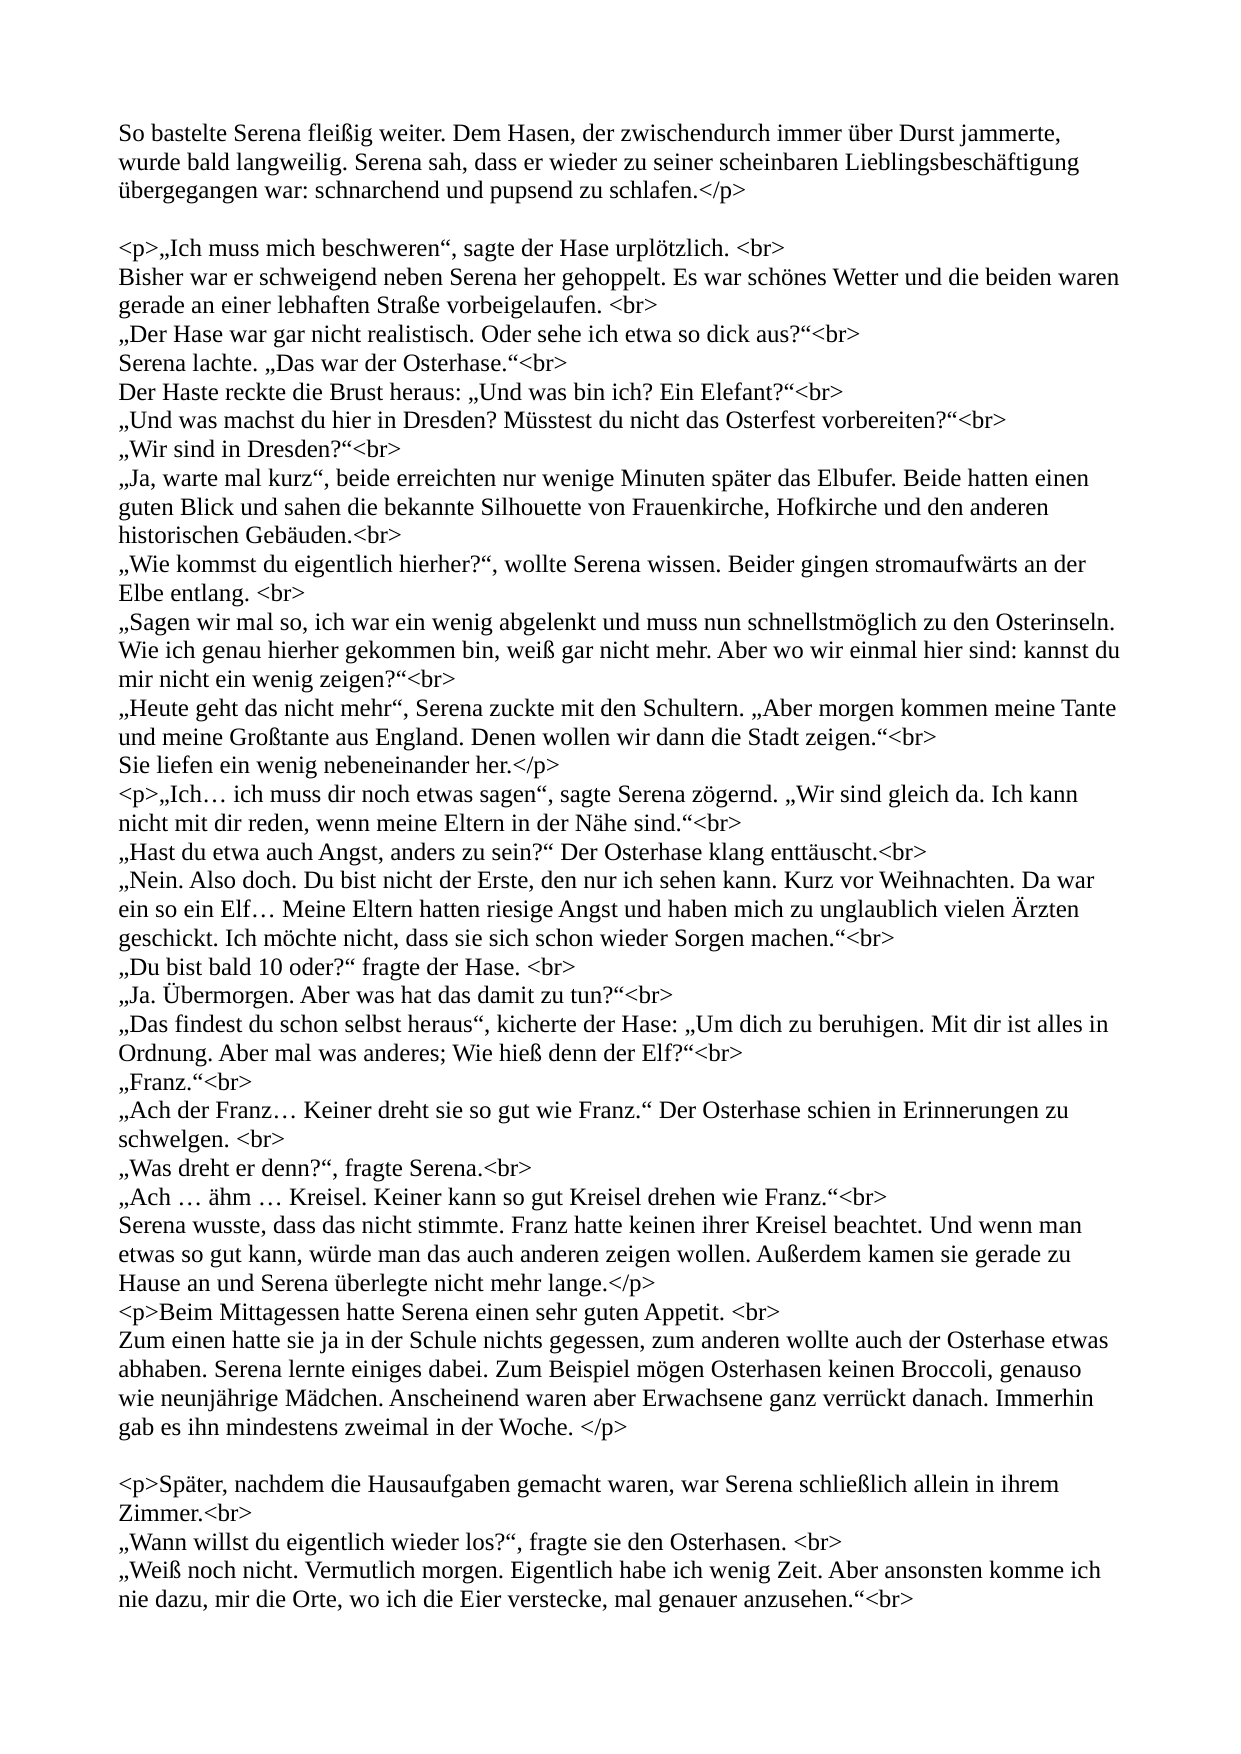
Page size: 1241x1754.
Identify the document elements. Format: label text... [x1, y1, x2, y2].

text „Wann willst du eigentlich wieder los?“, fragte sie den Osterhasen. <br> [118, 1527, 1122, 1556]
text <p>„Ich muss mich beschweren“, sagte der Hase urplötzlich. <br> [118, 233, 1122, 262]
text Sie liefen ein wenig nebeneinander her.</p> [118, 751, 1122, 779]
text „Franz.“<br> [118, 1067, 1122, 1096]
text „Was dreht er denn?“, fragte Serena.<br> [118, 1153, 1122, 1182]
text So bastelte Serena fleißig weiter. Dem Hasen, der zwischendurch immer über Durst jammerte, wurde bald langweilig. Serena sah, dass er wieder zu seiner scheinbaren Lieblingsbeschäftigung übergegangen war: schnarchend und pupsend zu schlafen.</p> [118, 118, 1122, 204]
text „Du bist bald 10 oder?“ fragte der Hase. <br> [118, 952, 1122, 981]
text „Und was machst du hier in Dresden? Müsstest du nicht das Osterfest vorbereiten?“<br> [118, 406, 1122, 434]
text „Ach … ähm … Kreisel. Keiner kann so gut Kreisel drehen wie Franz.“<br> [118, 1182, 1122, 1211]
text Zum einen hatte sie ja in der Schule nichts gegessen, zum anderen wollte auch der Osterhase etwas abhaben. Serena lernte einiges dabei. Zum Beispiel mögen Osterhasen keinen Broccoli, genauso wie neunjährige Mädchen. Anscheinend waren aber Erwachsene ganz verrückt danach. Immerhin gab es ihn mindestens zweimal in der Woche. </p> [118, 1326, 1122, 1441]
text <p>Beim Mittagessen hatte Serena einen sehr guten Appetit. <br> [118, 1297, 1122, 1326]
text Serena lachte. „Das war der Osterhase.“<br> [118, 348, 1122, 377]
text „Der Hase war gar nicht realistisch. Oder sehe ich etwa so dick aus?“<br> [118, 319, 1122, 348]
text „Wir sind in Dresden?“<br> [118, 434, 1122, 463]
text „Wie kommst du eigentlich hierher?“, wollte Serena wissen. Beider gingen stromaufwärts an der Elbe entlang. <br> [118, 549, 1122, 607]
text „Sagen wir mal so, ich war ein wenig abgelenkt und muss nun schnellstmöglich zu den Osterinseln. Wie ich genau hierher gekommen bin, weiß gar nicht mehr. Aber wo wir einmal hier sind: kannst du mir nicht ein wenig zeigen?“<br> [118, 607, 1122, 693]
text „Nein. Also doch. Du bist nicht der Erste, den nur ich sehen kann. Kurz vor Weihnachten. Da war ein so ein Elf… Meine Eltern hatten riesige Angst und haben mich zu unglaublich vielen Ärzten geschickt. Ich möchte nicht, dass sie sich schon wieder Sorgen machen.“<br> [118, 866, 1122, 952]
text <p>„Ich… ich muss dir noch etwas sagen“, sagte Serena zögernd. „Wir sind gleich da. Ich kann nicht mit dir reden, wenn meine Eltern in der Nähe sind.“<br> [118, 779, 1122, 837]
text Bisher war er schweigend neben Serena her gehoppelt. Es war schönes Wetter und die beiden waren gerade an einer lebhaften Straße vorbeigelaufen. <br> [118, 262, 1122, 319]
text „Heute geht das nicht mehr“, Serena zuckte mit den Schultern. „Aber morgen kommen meine Tante und meine Großtante aus England. Denen wollen wir dann die Stadt zeigen.“<br> [118, 693, 1122, 751]
text <p>Später, nachdem die Hausaufgaben gemacht waren, war Serena schließlich allein in ihrem Zimmer.<br> [118, 1469, 1122, 1527]
text Serena wusste, dass das nicht stimmte. Franz hatte keinen ihrer Kreisel beachtet. Und wenn man etwas so gut kann, würde man das auch anderen zeigen wollen. Außerdem kamen sie gerade zu Hause an und Serena überlegte nicht mehr lange.</p> [118, 1211, 1122, 1297]
text „Ach der Franz… Keiner dreht sie so gut wie Franz.“ Der Osterhase schien in Erinnerungen zu schwelgen. <br> [118, 1096, 1122, 1153]
text „Ja. Übermorgen. Aber was hat das damit zu tun?“<br> [118, 981, 1122, 1009]
text „Weiß noch nicht. Vermutlich morgen. Eigentlich habe ich wenig Zeit. Aber ansonsten komme ich nie dazu, mir die Orte, wo ich die Eier verstecke, mal genauer anzusehen.“<br> [118, 1556, 1122, 1613]
text „Das findest du schon selbst heraus“, kicherte der Hase: „Um dich zu beruhigen. Mit dir ist alles in Ordnung. Aber mal was anderes; Wie hieß denn der Elf?“<br> [118, 1009, 1122, 1067]
text „Hast du etwa auch Angst, anders zu sein?“ Der Osterhase klang enttäuscht.<br> [118, 837, 1122, 866]
text „Ja, warte mal kurz“, beide erreichten nur wenige Minuten später das Elbufer. Beide hatten einen guten Blick und sahen die bekannte Silhouette von Frauenkirche, Hofkirche und den anderen historischen Gebäuden.<br> [118, 463, 1122, 549]
text Der Haste reckte die Brust heraus: „Und was bin ich? Ein Elefant?“<br> [118, 377, 1122, 406]
